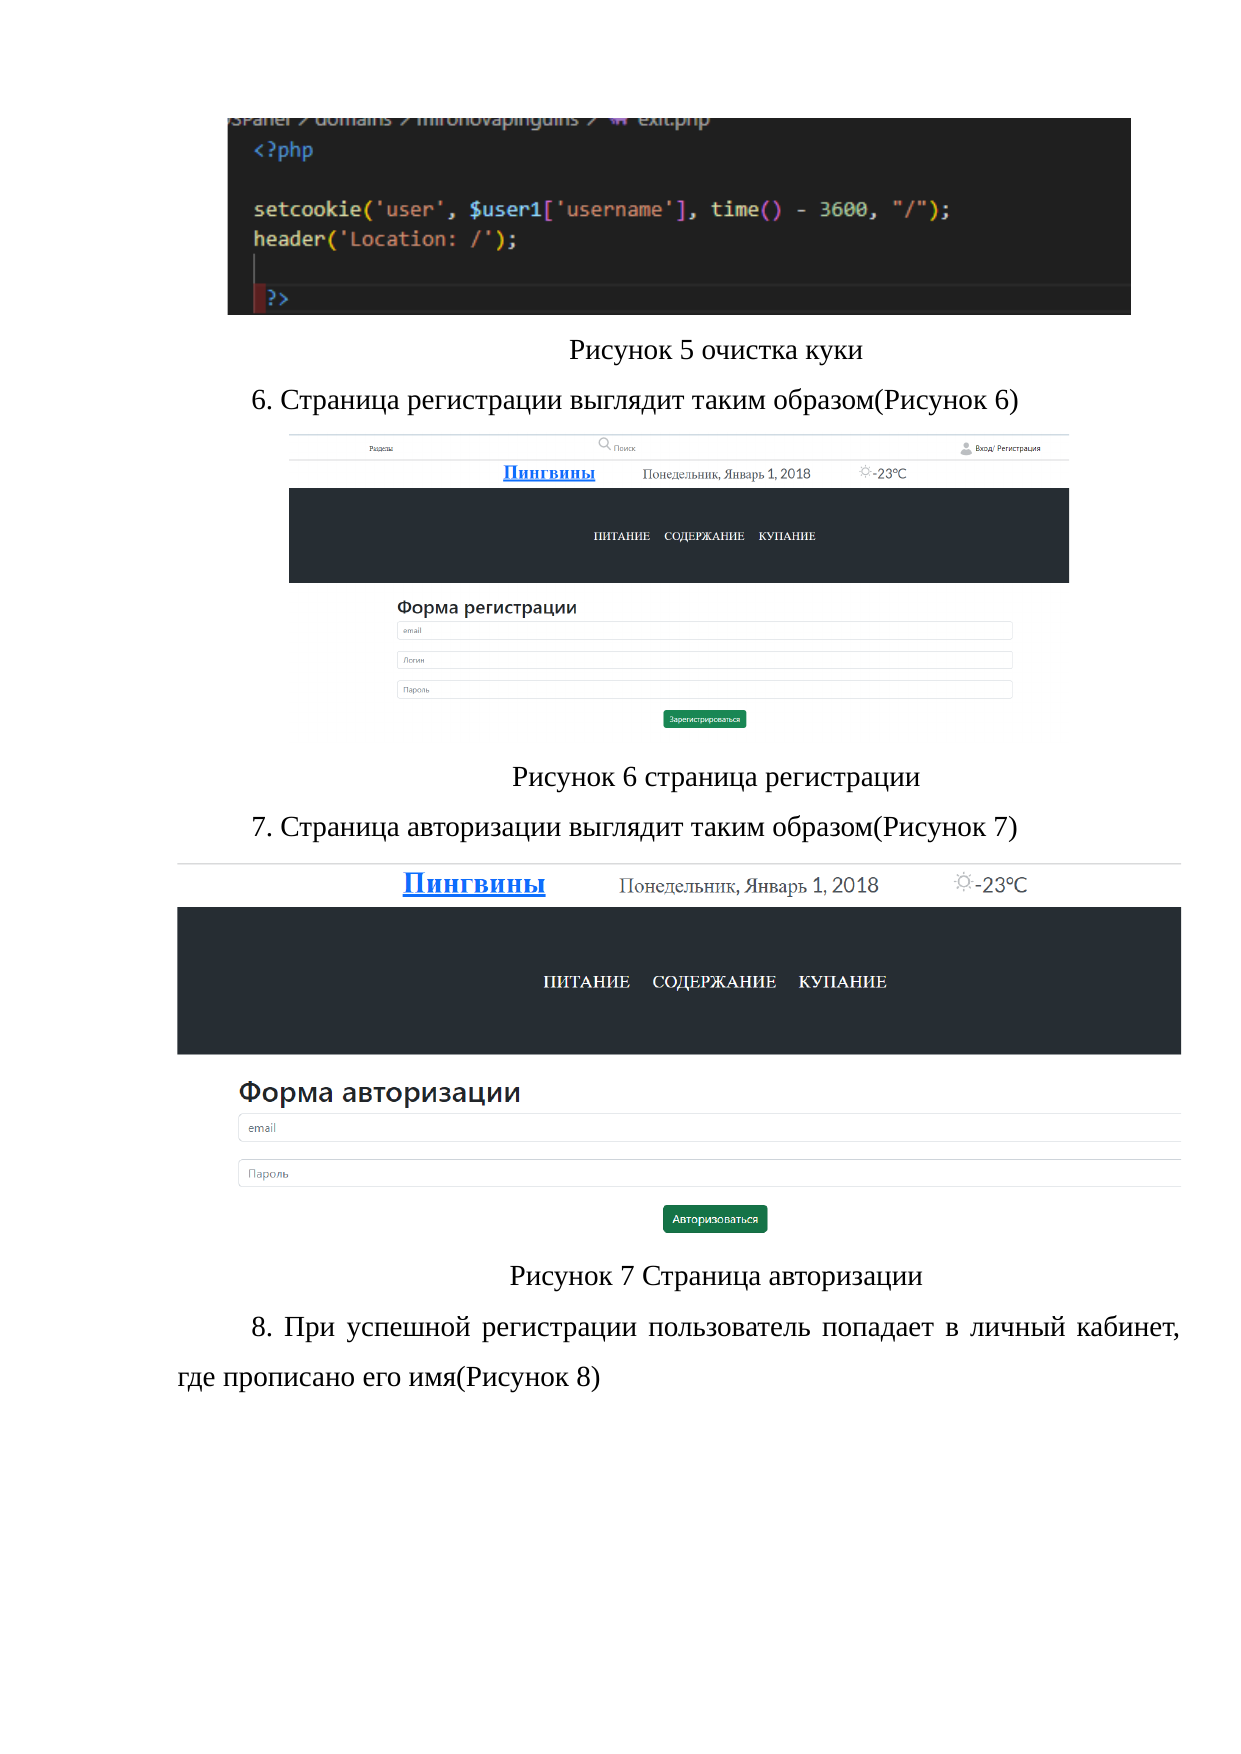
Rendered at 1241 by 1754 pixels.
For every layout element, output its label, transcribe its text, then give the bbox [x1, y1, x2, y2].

text 8. При успешной регистрации пользователь попадает в личный кабинет, где прописано его имя(Рисунок 8) [177, 1309, 1181, 1393]
picture [177, 859, 1182, 1242]
text Рисунок 6 страница регистрации [177, 432, 1181, 792]
text Рисунок 5 очистка куки [177, 118, 1181, 365]
text 7. Страница авторизации выглядит таким образом(Рисунок 7) [177, 809, 1181, 843]
text Рисунок 7 Страница авторизации [177, 1242, 1181, 1292]
picture [227, 118, 1131, 315]
text 6. Страница регистрации выглядит таким образом(Рисунок 6) [177, 382, 1181, 416]
picture [289, 432, 1070, 743]
